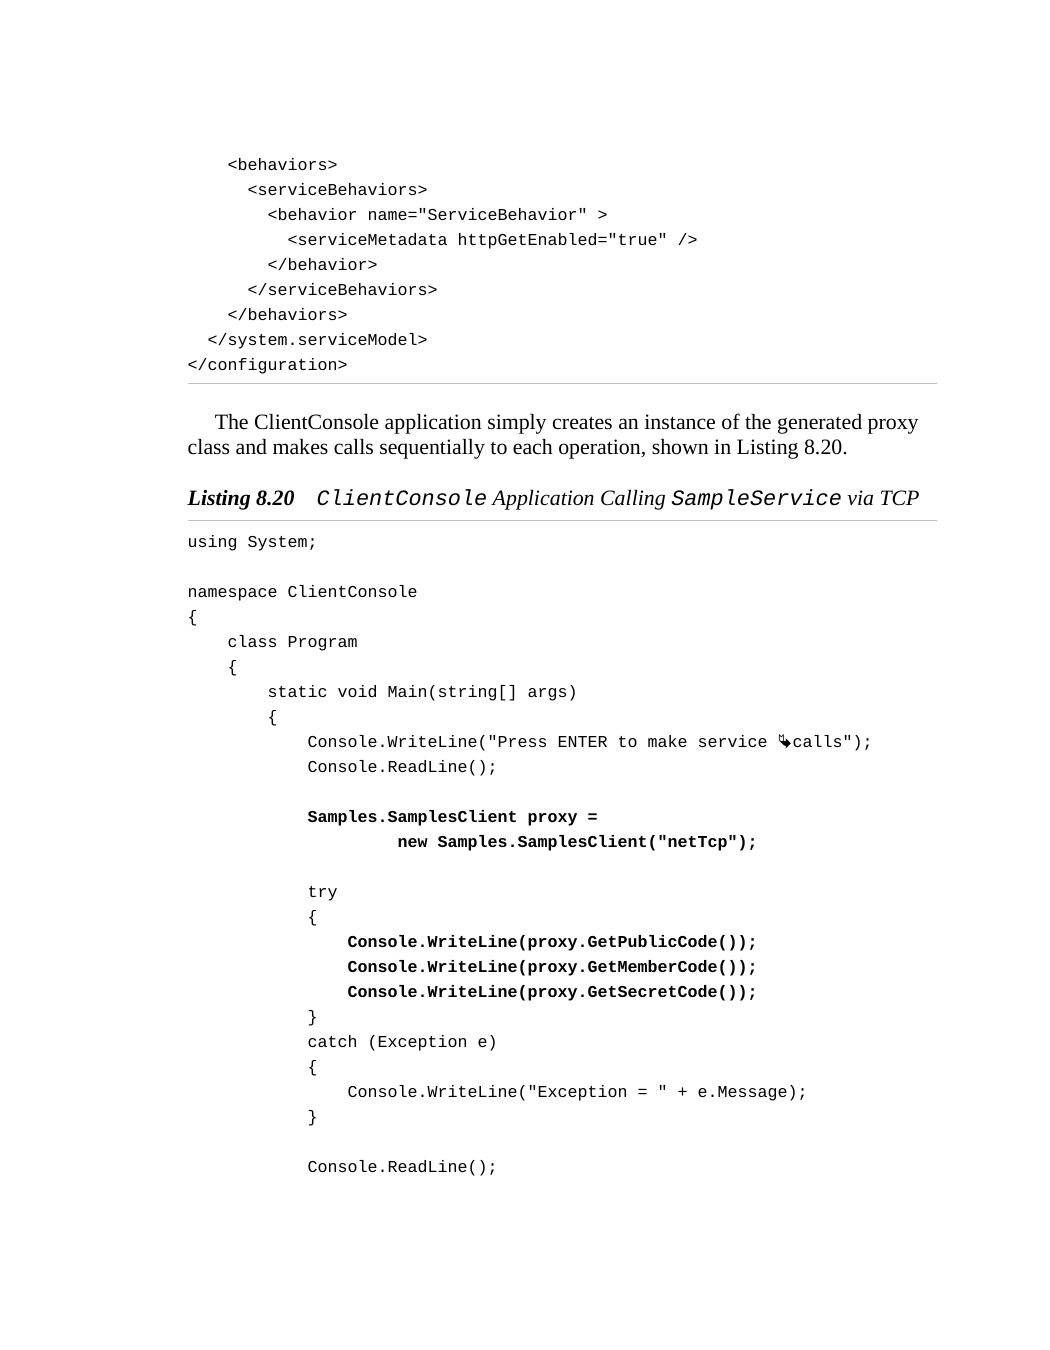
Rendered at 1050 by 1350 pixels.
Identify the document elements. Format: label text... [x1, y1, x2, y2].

text Console.WriteLine("Press ENTER to make service calls"); [187, 727, 937, 752]
text <serviceMetadata httpGetEnabled="true" /> [187, 225, 937, 250]
text { [187, 902, 937, 927]
text Listing 8.20 ClientConsole Application Calling SampleService via TCP [187, 485, 937, 521]
text { [187, 1052, 937, 1077]
text </behaviors> [187, 300, 937, 325]
text Console.WriteLine("Exception = " + e.Message); [187, 1077, 937, 1102]
text <serviceBehaviors> [187, 175, 937, 200]
text Samples.SamplesClient proxy = [187, 802, 937, 827]
text using System; [187, 527, 937, 552]
text new Samples.SamplesClient("netTcp"); [187, 827, 937, 852]
text { [187, 702, 937, 727]
text Console.WriteLine(proxy.GetSecretCode()); [187, 977, 937, 1002]
text Console.ReadLine(); [187, 752, 937, 777]
text { [187, 652, 937, 677]
text static void Main(string[] args) [187, 677, 937, 702]
text <behavior name="ServiceBehavior" > [187, 200, 937, 225]
text try [187, 877, 937, 902]
text </serviceBehaviors> [187, 275, 937, 300]
text <behaviors> [187, 150, 937, 175]
text class Program [187, 627, 937, 652]
text catch (Exception e) [187, 1027, 937, 1052]
text </behavior> [187, 250, 937, 275]
text } [187, 1102, 937, 1127]
text Console.WriteLine(proxy.GetPublicCode()); [187, 927, 937, 952]
text </system.serviceModel> [187, 325, 937, 350]
text Console.WriteLine(proxy.GetMemberCode()); [187, 952, 937, 977]
text } [187, 1002, 937, 1027]
text </configuration> [187, 350, 937, 384]
text { [187, 602, 937, 627]
text Console.ReadLine(); [187, 1152, 937, 1177]
text namespace ClientConsole [187, 577, 937, 602]
text The ClientConsole application simply creates an instance of the generated proxy class and makes calls sequentially to each operation, shown in Listing 8.20. [187, 409, 937, 460]
